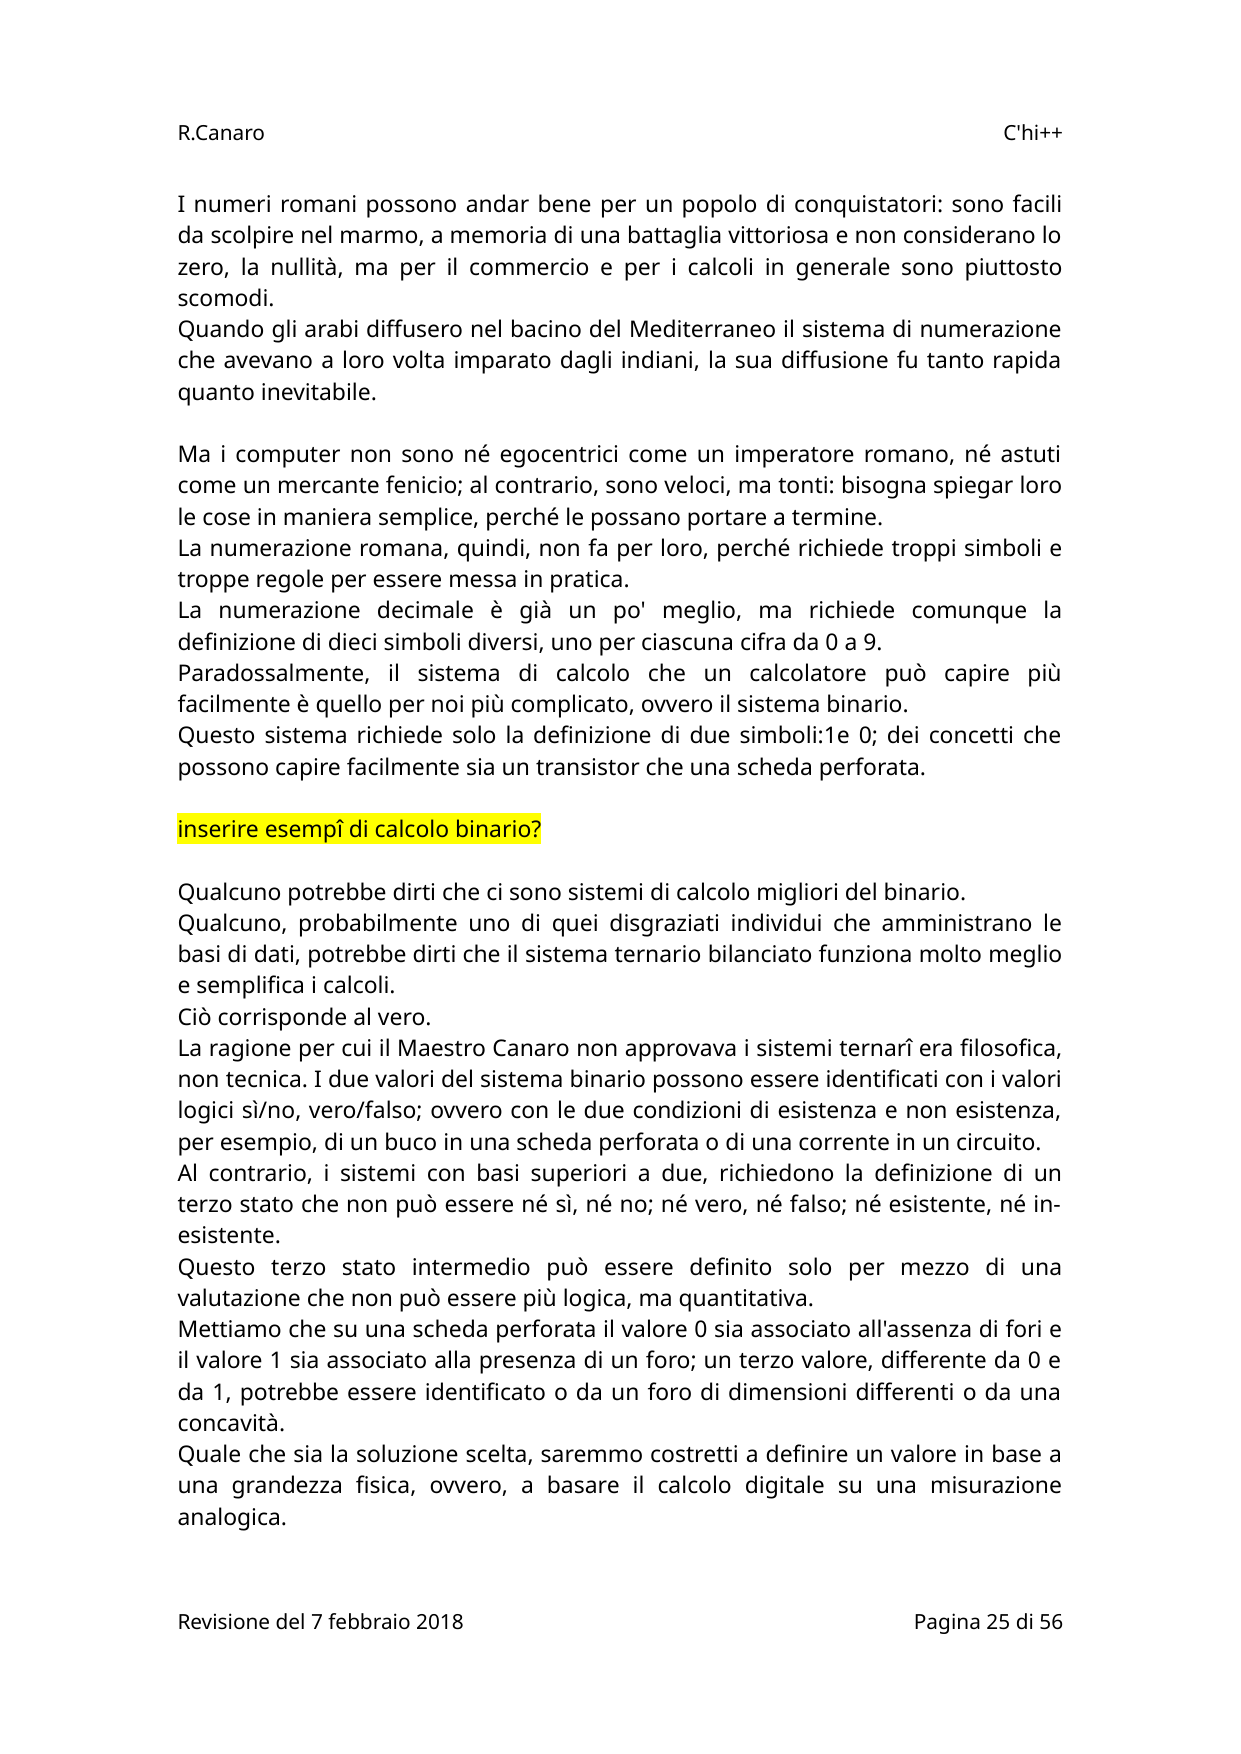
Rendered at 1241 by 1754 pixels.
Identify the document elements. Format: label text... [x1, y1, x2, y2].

text La numerazione decimale è già un po' meglio, ma richiede comunque la definizione di dieci simboli diversi, uno per ciascuna cifra da 0 a 9. [177, 594, 1063, 657]
text Quando gli arabi diffusero nel bacino del Mediterraneo il sistema di numerazione che avevano a loro volta imparato dagli indiani, la sua diffusione fu tanto rapida quanto inevitabile. [177, 313, 1063, 407]
text Ma i computer non sono né egocentrici come un imperatore romano, né astuti come un mercante fenicio; al contrario, sono veloci, ma tonti: bisogna spiegar loro le cose in maniera semplice, perché le possano portare a termine. [177, 438, 1063, 532]
text Questo sistema richiede solo la definizione di due simboli:1e 0; dei concetti che possono capire facilmente sia un transistor che una scheda perforata. [177, 719, 1063, 782]
text Paradossalmente, il sistema di calcolo che un calcolatore può capire più facilmente è quello per noi più complicato, ovvero il sistema binario. [177, 657, 1063, 719]
text Qualcuno, probabilmente uno di quei disgraziati individui che amministrano le basi di dati, potrebbe dirti che il sistema ternario bilanciato funziona molto meglio e semplifica i calcoli. [177, 907, 1063, 1000]
text Qualcuno potrebbe dirti che ci sono sistemi di calcolo migliori del binario. [177, 875, 1063, 907]
text Al contrario, i sistemi con basi superiori a due, richiedono la definizione di un terzo stato che non può essere né sì, né no; né vero, né falso; né esistente, né in-esistente. [177, 1157, 1063, 1250]
text inserire esempî di calcolo binario? [177, 813, 1063, 844]
text I numeri romani possono andar bene per un popolo di conquistatori: sono facili da scolpire nel marmo, a memoria di una battaglia vittoriosa e non considerano lo zero, la nullità, ma per il commercio e per i calcoli in generale sono piuttosto scomodi. [177, 188, 1063, 313]
text Quale che sia la soluzione scelta, saremmo costretti a definire un valore in base a una grandezza fisica, ovvero, a basare il calcolo digitale su una misurazione analogica. [177, 1438, 1063, 1532]
text Questo terzo stato intermedio può essere definito solo per mezzo di una valutazione che non può essere più logica, ma quantitativa. [177, 1250, 1063, 1313]
text La numerazione romana, quindi, non fa per loro, perché richiede troppi simboli e troppe regole per essere messa in pratica. [177, 532, 1063, 594]
text La ragione per cui il Maestro Canaro non approvava i sistemi ternarî era filosofica, non tecnica. I due valori del sistema binario possono essere identificati con i valori logici sì/no, vero/falso; ovvero con le due condizioni di esistenza e non esistenza, per esempio, di un buco in una scheda perforata o di una corrente in un circuito. [177, 1032, 1063, 1157]
text Mettiamo che su una scheda perforata il valore 0 sia associato all'assenza di fori e il valore 1 sia associato alla presenza di un foro; un terzo valore, differente da 0 e da 1, potrebbe essere identificato o da un foro di dimensioni differenti o da una concavità. [177, 1313, 1063, 1438]
text Ciò corrisponde al vero. [177, 1000, 1063, 1032]
